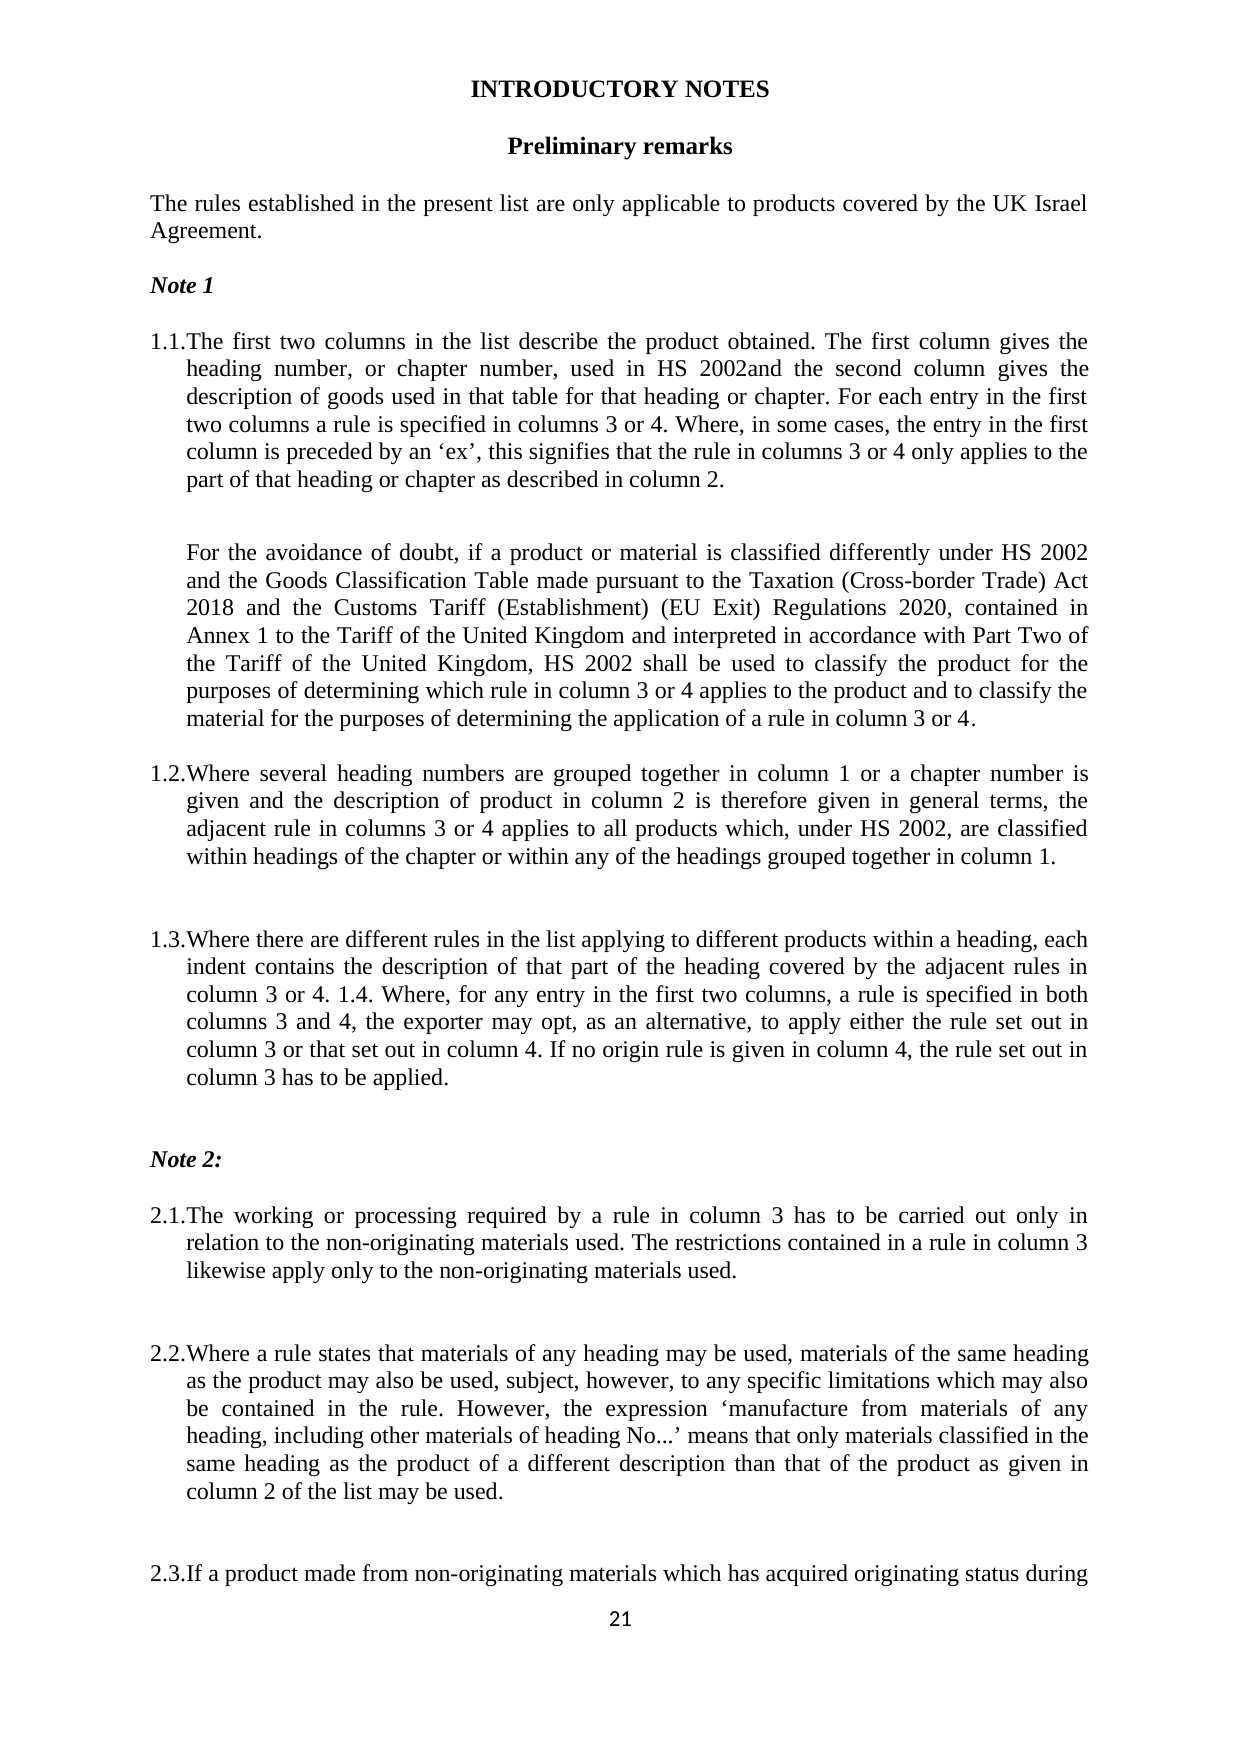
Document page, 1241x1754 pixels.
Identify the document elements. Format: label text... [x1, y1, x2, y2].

table_cell Where several heading numbers are grouped together in column 1 or a chapter number is given and the description of product in column 2 is therefore given in general terms, the adjacent rule in columns 3 or 4 applies to all products which, under HS 2002, are classified within headings of the chapter or within any of the headings grouped together in column 1. [186, 759, 1090, 924]
text Note 1 [150, 272, 1090, 299]
table_cell Where a rule states that materials of any heading may be used, materials of the same heading as the product may also be used, subject, however, to any specific limitations which may also be contained in the rule. However, the expression ‘manufacture from materials of any heading, including other materials of heading No...’ means that only materials classified in the same heading as the product of a different description than that of the product as given in column 2 of the list may be used. [186, 1339, 1090, 1559]
table_cell 2.2. [150, 1339, 186, 1559]
table_cell Where there are different rules in the list applying to different products within a heading, each indent contains the description of that part of the heading covered by the adjacent rules in column 3 or 4. 1.4. Where, for any entry in the first two columns, a rule is specified in both columns 3 and 4, the exporter may opt, as an alternative, to apply either the rule set out in column 3 or that set out in column 4. If no origin rule is given in column 4, the rule set out in column 3 has to be applied. [186, 925, 1090, 1145]
text Note 2: [150, 1145, 1090, 1173]
table_cell 1.2. [150, 759, 186, 924]
table_cell 1.3. [150, 925, 186, 1145]
table_header The first two columns in the list describe the product obtained. The first column gives the heading number, or chapter number, used in HS 2002and the second column gives the description of goods used in that table for that heading or chapter. For each entry in the first two columns a rule is specified in columns 3 or 4. Where, in some cases, the entry in the first column is preceded by an ‘ex’, this signifies that the rule in columns 3 or 4 only applies to the part of that heading or chapter as described in column 2. For the avoidance of doubt, if a product or material is classified differently under HS 2002 and the Goods Classification Table made pursuant to the Taxation (Cross-border Trade) Act 2018 and the Customs Tariff (Establishment) (EU Exit) Regulations 2020, contained in Annex 1 to the Tariff of the United Kingdom and interpreted in accordance with Part Two of the Tariff of the United Kingdom, HS 2002 shall be used to classify the product for the purposes of determining which rule in column 3 or 4 applies to the product and to classify the material for the purposes of determining the application of a rule in column 3 or 4. [186, 327, 1090, 759]
table_header The working or processing required by a rule in column 3 has to be carried out only in relation to the non-originating materials used. The restrictions contained in a rule in column 3 likewise apply only to the non-originating materials used. [186, 1201, 1090, 1339]
text The rules established in the present list are only applicable to products covered by the UK Israel Agreement. [150, 189, 1090, 244]
text Preliminary remarks [150, 131, 1090, 160]
table_header 2.1. [150, 1201, 186, 1339]
text INTRODUCTORY NOTES [150, 74, 1090, 102]
table_cell 2.3. [150, 1560, 186, 1587]
table_cell If a product made from non-originating materials which has acquired originating status during manufacture by virtue of the change of heading rule or its own list rule is used as a material in the process of manufacture of another product, then the rule applicable to the product in which it is incorporated does not apply to it. For example: An engine of heading No 8407, for which the rule states that the value of the non-originating materials which may be incorporated may not exceed 40% of the ex-works price, is made from ‘other alloy steel roughly shaped by forging’ of heading No 7224. If this forging has been forged in the country concerned from a non-originating ingot then the forging has already acquired origin by virtue of the rule for heading No ex 7224 in the list. It can then count as originating in the value calculation for the engine regardless of whether it was produced in the same factory or another. The value of the non-originating ingot is thus not taken into account when adding up the value of the non-originating materials used. [186, 1560, 1090, 1587]
table_header 1.1. [150, 327, 186, 759]
